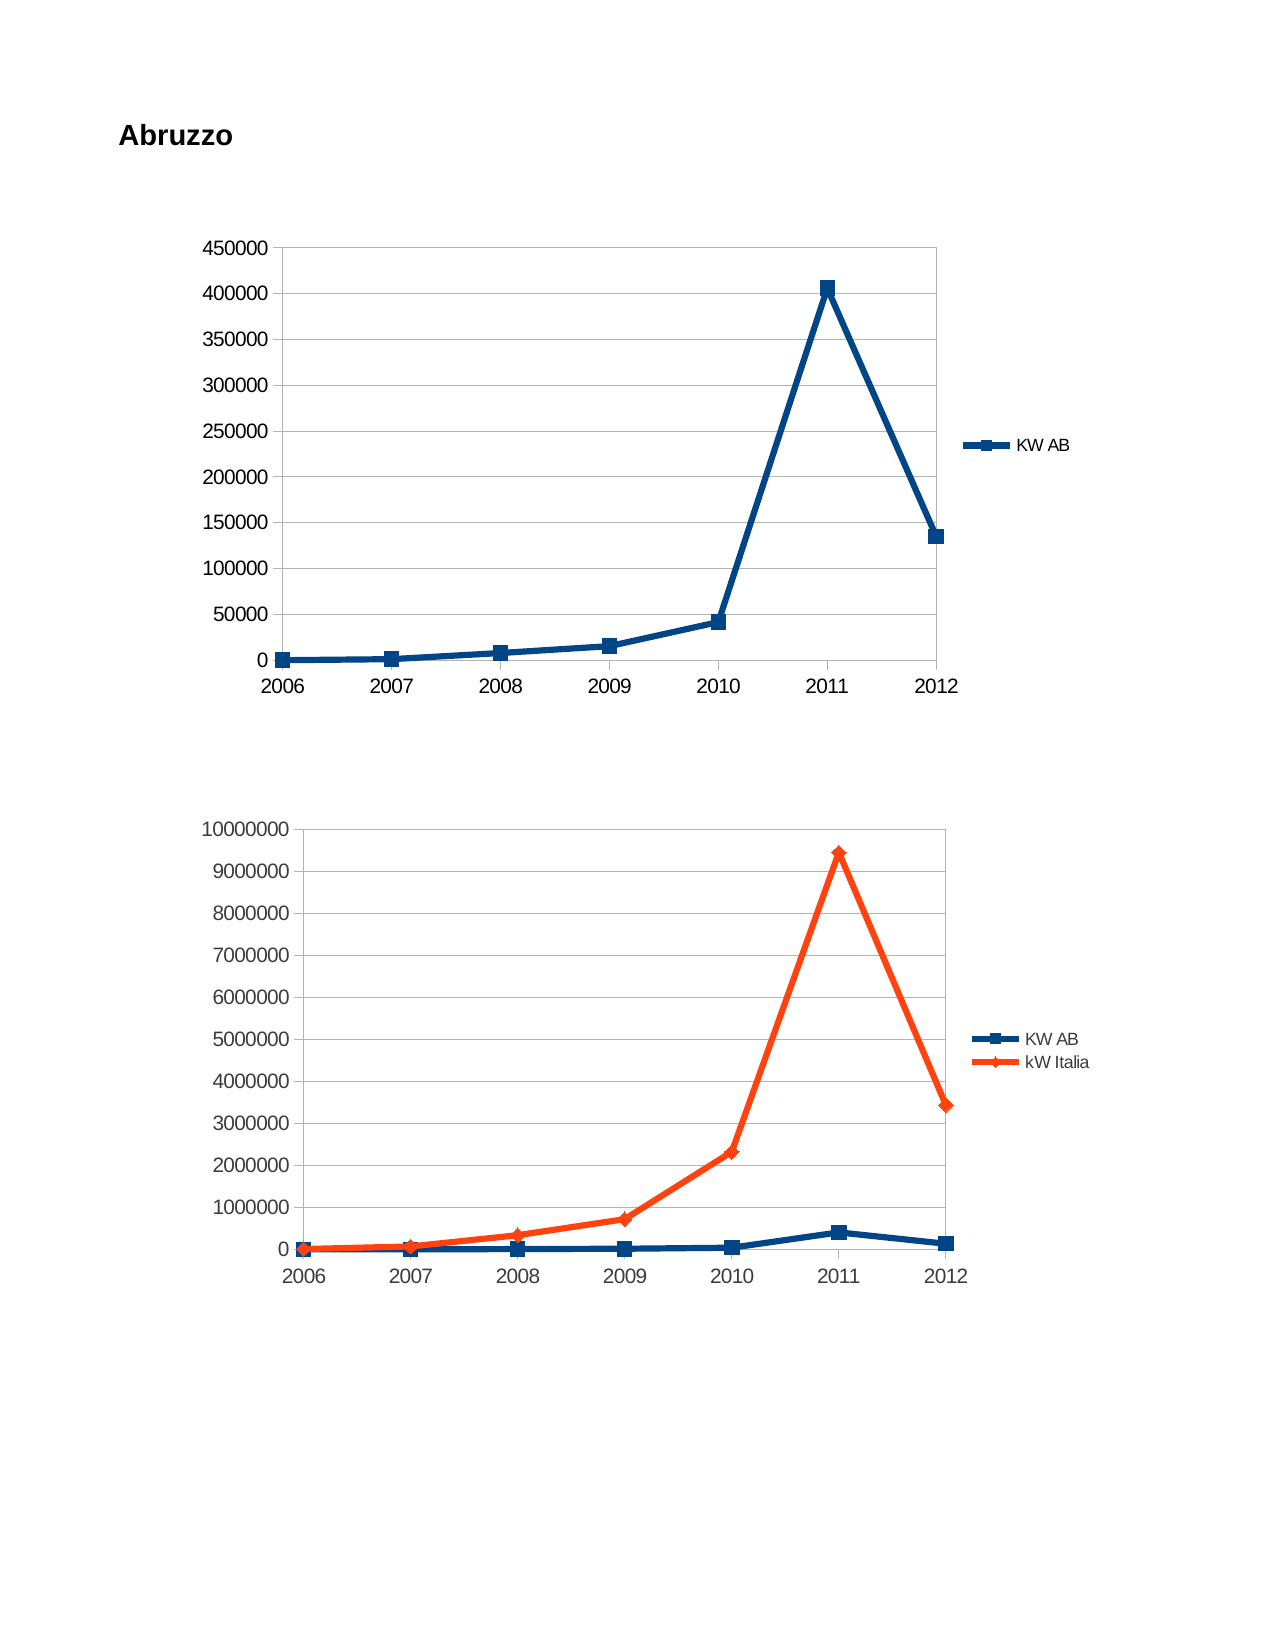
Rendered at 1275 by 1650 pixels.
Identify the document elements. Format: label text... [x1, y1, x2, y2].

subtitle Abruzzo [118, 118, 1157, 152]
